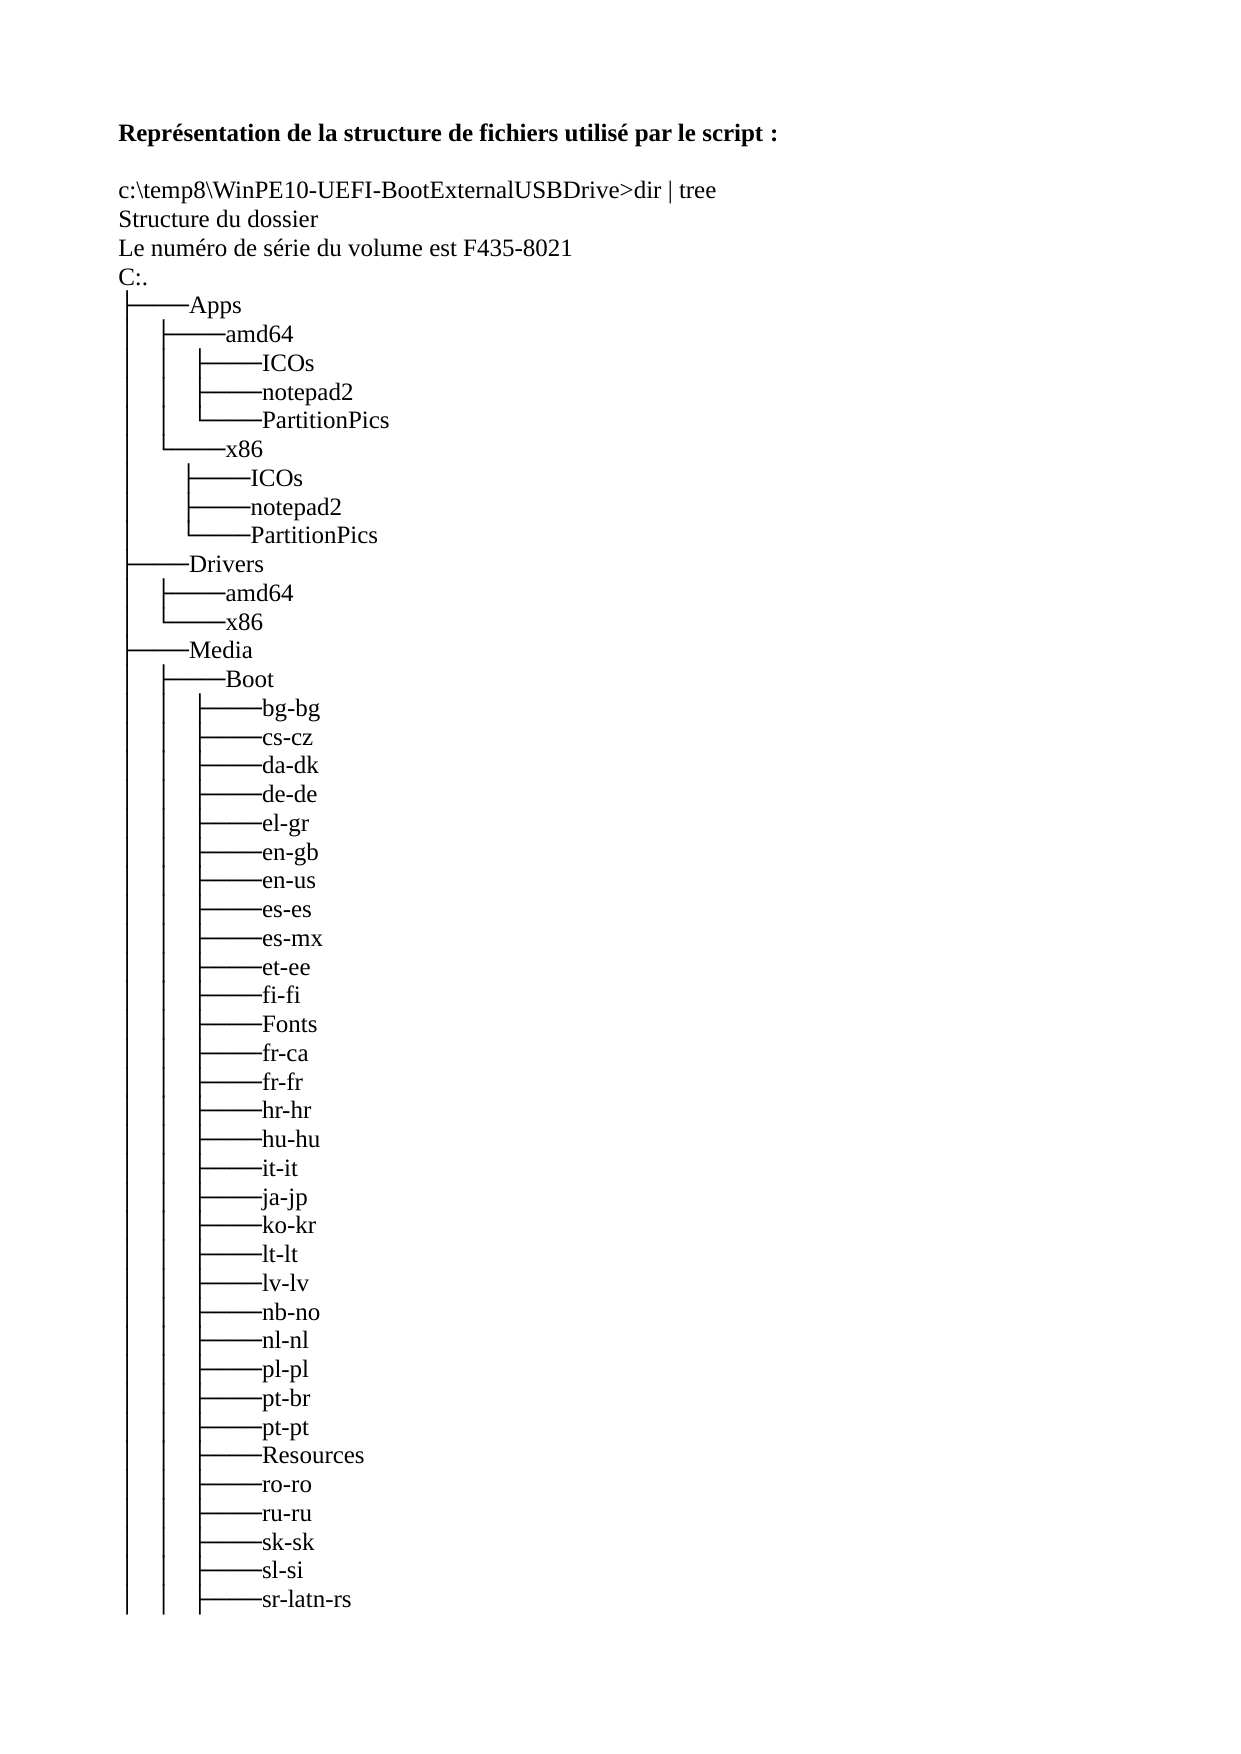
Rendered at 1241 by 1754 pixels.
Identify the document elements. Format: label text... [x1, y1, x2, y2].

text │ │ ├───fr-ca [128, 1038, 162, 1067]
text │ │ ├───pt-br [164, 1383, 199, 1412]
text │ │ ├───fr-ca [201, 1038, 1122, 1067]
text │ │ ├───nb-no [201, 1297, 1122, 1326]
text │ │ ├───nl-nl [201, 1326, 1122, 1354]
text │ ├───notepad2 [189, 492, 1122, 521]
text │ │ ├───it-it [201, 1153, 1122, 1182]
text │ │ ├───fr-ca [164, 1038, 199, 1067]
text │ │ ├───ja-jp [128, 1182, 162, 1211]
text │ │ ├───de-de [128, 779, 162, 808]
text │ │ ├───sk-sk [164, 1527, 199, 1556]
text │ ├───ICOs [128, 463, 187, 492]
text │ │ ├───sr-latn-rs [128, 1584, 162, 1613]
text │ │ ├───fi-fi [201, 981, 1122, 1009]
text │ └───x86 [128, 434, 1122, 463]
text ├───Apps [118, 291, 126, 319]
text │ │ ├───lv-lv [128, 1268, 162, 1297]
text │ ├───ICOs [118, 463, 126, 492]
text │ │ ├───ICOs [128, 348, 162, 377]
text │ ├───Boot [128, 664, 162, 693]
text │ ├───amd64 [118, 578, 126, 607]
text ├───Apps [128, 291, 1122, 319]
text │ │ ├───cs-cz [164, 722, 199, 751]
text │ ├───amd64 [128, 578, 162, 607]
text │ ├───amd64 [128, 319, 162, 348]
text │ │ ├───notepad2 [201, 377, 1122, 406]
text │ │ ├───da-dk [201, 751, 1122, 779]
text │ │ ├───pt-br [201, 1383, 1122, 1412]
text │ │ ├───ru-ru [201, 1498, 1122, 1527]
text │ │ ├───sl-si [128, 1556, 162, 1584]
text │ │ ├───bg-bg [164, 693, 199, 722]
text │ │ ├───el-gr [164, 808, 199, 837]
text │ │ ├───it-it [164, 1153, 199, 1182]
text │ │ ├───notepad2 [128, 377, 162, 406]
text │ │ ├───da-dk [128, 751, 162, 779]
text │ │ ├───fi-fi [128, 981, 162, 1009]
text │ │ ├───hr-hr [128, 1096, 162, 1124]
text │ │ ├───sr-latn-rs [164, 1584, 199, 1613]
text │ │ ├───es-es [164, 894, 199, 923]
text │ │ ├───en-us [128, 866, 162, 894]
text │ │ ├───ko-kr [128, 1211, 162, 1239]
text ├───Drivers [128, 549, 1122, 578]
text │ │ ├───es-mx [201, 923, 1122, 952]
text │ │ ├───pt-br [128, 1383, 162, 1412]
text │ │ ├───da-dk [164, 751, 199, 779]
text │ └───x86 [128, 607, 1122, 636]
text │ │ ├───ro-ro [128, 1469, 162, 1498]
text │ │ ├───lv-lv [164, 1268, 199, 1297]
text │ │ ├───ICOs [164, 348, 199, 377]
text │ │ ├───Resources [201, 1441, 1122, 1469]
text │ │ ├───pl-pl [201, 1354, 1122, 1383]
text │ │ ├───sk-sk [128, 1527, 162, 1556]
text │ ├───Boot [164, 664, 1122, 693]
text │ │ ├───et-ee [164, 952, 199, 981]
text │ │ ├───fr-fr [164, 1067, 199, 1096]
text │ │ ├───es-mx [128, 923, 162, 952]
text ├───Drivers [118, 549, 126, 578]
text │ │ ├───ru-ru [128, 1498, 162, 1527]
text │ │ ├───ko-kr [201, 1211, 1122, 1239]
text │ │ ├───de-de [164, 779, 199, 808]
text │ │ ├───Fonts [128, 1009, 162, 1038]
text │ │ └───PartitionPics [164, 406, 1122, 434]
text │ │ ├───fi-fi [164, 981, 199, 1009]
text │ │ ├───ro-ro [164, 1469, 199, 1498]
text │ ├───amd64 [118, 319, 126, 348]
text │ │ ├───fr-fr [201, 1067, 1122, 1096]
text │ │ ├───nl-nl [128, 1326, 162, 1354]
text c:\temp8\WinPE10-UEFI-BootExternalUSBDrive>dir | tree [118, 176, 1122, 204]
text │ │ ├───es-es [128, 894, 162, 923]
text │ │ ├───lt-lt [201, 1239, 1122, 1268]
text │ │ ├───ru-ru [164, 1498, 199, 1527]
text │ │ ├───en-us [201, 866, 1122, 894]
text │ │ ├───cs-cz [128, 722, 162, 751]
text │ │ ├───en-us [164, 866, 199, 894]
text │ │ ├───nb-no [128, 1297, 162, 1326]
text │ │ ├───cs-cz [201, 722, 1122, 751]
text │ │ ├───lv-lv [201, 1268, 1122, 1297]
text │ │ ├───pt-pt [164, 1412, 199, 1441]
text │ │ ├───hu-hu [128, 1124, 162, 1153]
text │ │ ├───pl-pl [164, 1354, 199, 1383]
text Structure du dossier [118, 204, 1122, 233]
text │ └───PartitionPics [128, 521, 1122, 549]
text │ │ ├───hu-hu [164, 1124, 199, 1153]
text │ │ ├───ja-jp [164, 1182, 199, 1211]
text C:. [118, 262, 1122, 291]
text Le numéro de série du volume est F435-8021 [118, 233, 1122, 262]
text │ │ ├───hr-hr [164, 1096, 199, 1124]
text │ │ ├───it-it [128, 1153, 162, 1182]
text │ │ ├───nl-nl [164, 1326, 199, 1354]
text │ │ ├───pl-pl [128, 1354, 162, 1383]
text │ ├───ICOs [189, 463, 1122, 492]
text │ │ ├───sl-si [164, 1556, 199, 1584]
text │ │ ├───et-ee [128, 952, 162, 981]
text │ │ ├───en-gb [164, 837, 199, 866]
text │ │ ├───el-gr [128, 808, 162, 837]
text │ │ ├───es-mx [164, 923, 199, 952]
text │ │ ├───ICOs [201, 348, 1122, 377]
text │ │ ├───sr-latn-rs [201, 1584, 1122, 1613]
text │ ├───amd64 [164, 319, 1122, 348]
text │ │ ├───lt-lt [164, 1239, 199, 1268]
text │ │ ├───Fonts [164, 1009, 199, 1038]
text │ └───x86 [118, 607, 126, 636]
text │ │ ├───de-de [201, 779, 1122, 808]
text │ │ └───PartitionPics [128, 406, 162, 434]
text │ │ ├───Resources [164, 1441, 199, 1469]
text │ │ ├───lt-lt [128, 1239, 162, 1268]
text │ │ ├───Resources [128, 1441, 162, 1469]
text │ │ ├───fr-fr [128, 1067, 162, 1096]
text │ │ ├───es-es [201, 894, 1122, 923]
text │ │ ├───ro-ro [201, 1469, 1122, 1498]
text │ ├───notepad2 [128, 492, 187, 521]
text │ │ ├───hr-hr [201, 1096, 1122, 1124]
text ├───Media [118, 636, 126, 664]
text │ │ ├───notepad2 [164, 377, 199, 406]
text │ │ ├───pt-pt [128, 1412, 162, 1441]
text │ │ ├───pt-pt [201, 1412, 1122, 1441]
text │ │ ├───en-gb [128, 837, 162, 866]
text │ │ ├───ja-jp [201, 1182, 1122, 1211]
text │ │ ├───el-gr [201, 808, 1122, 837]
text │ │ ├───ko-kr [164, 1211, 199, 1239]
text │ │ ├───sl-si [201, 1556, 1122, 1584]
text │ │ ├───Fonts [201, 1009, 1122, 1038]
text │ │ ├───bg-bg [201, 693, 1122, 722]
text │ ├───Boot [118, 664, 126, 693]
text │ │ ├───nb-no [164, 1297, 199, 1326]
text │ │ ├───bg-bg [128, 693, 162, 722]
text │ │ ├───en-gb [201, 837, 1122, 866]
text │ │ ├───hu-hu [201, 1124, 1122, 1153]
text Représentation de la structure de fichiers utilisé par le script : [118, 118, 1122, 147]
text │ ├───amd64 [164, 578, 1122, 607]
text ├───Media [128, 636, 1122, 664]
text │ └───x86 [118, 434, 126, 463]
text │ │ ├───sk-sk [201, 1527, 1122, 1556]
text │ │ ├───et-ee [201, 952, 1122, 981]
